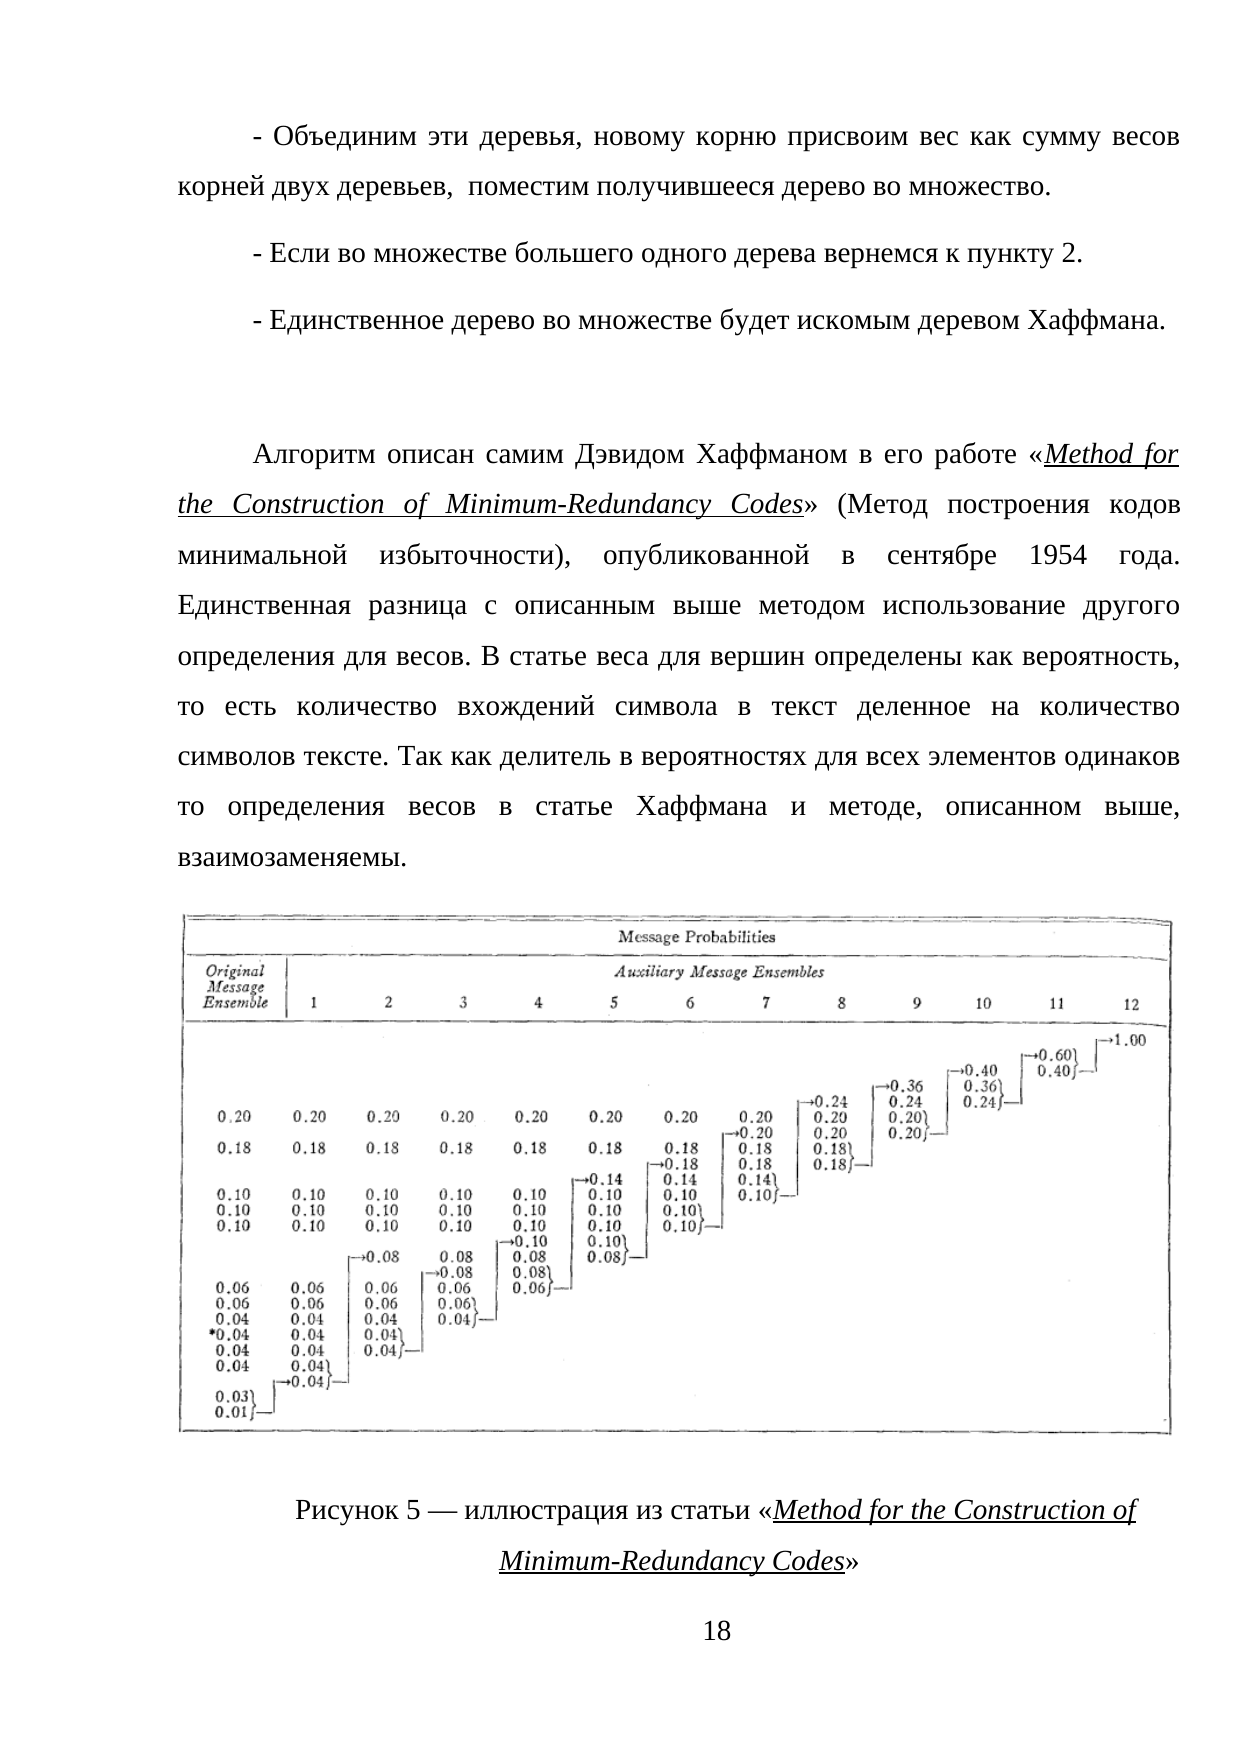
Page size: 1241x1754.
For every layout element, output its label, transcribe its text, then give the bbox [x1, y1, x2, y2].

picture [177, 906, 1182, 1439]
text Алгоритм описан самим Дэвидом Хаффманом в его работе «Method for the Construction of Minimum-Redundancy Codes» (Метод построения кодов минимальной избыточности), опубликованной в сентябре 1954 года. Единственная разница с описанным выше методом использование другого определения для весов. В статье веса для вершин определены как вероятность, то есть количество вхождений символа в текст деленное на количество символов тексте. Так как делитель в вероятностях для всех элементов одинаков то определения весов в статье Хаффмана и методе, описанном выше, взаимозаменяемы. [177, 436, 1181, 872]
subtitle Рисунок 5 — иллюстрация из статьи «Method for the Construction of Minimum-Redundancy Codes» [177, 1439, 1181, 1576]
text - Объединим эти деревья, новому корню присвоим вес как сумму весов корней двух деревьев, поместим получившееся дерево во множество. [177, 118, 1181, 202]
text - Если во множестве большего одного дерева вернемся к пункту 2. [177, 235, 1181, 269]
text - Единственное дерево во множестве будет искомым деревом Хаффмана. [177, 302, 1181, 336]
